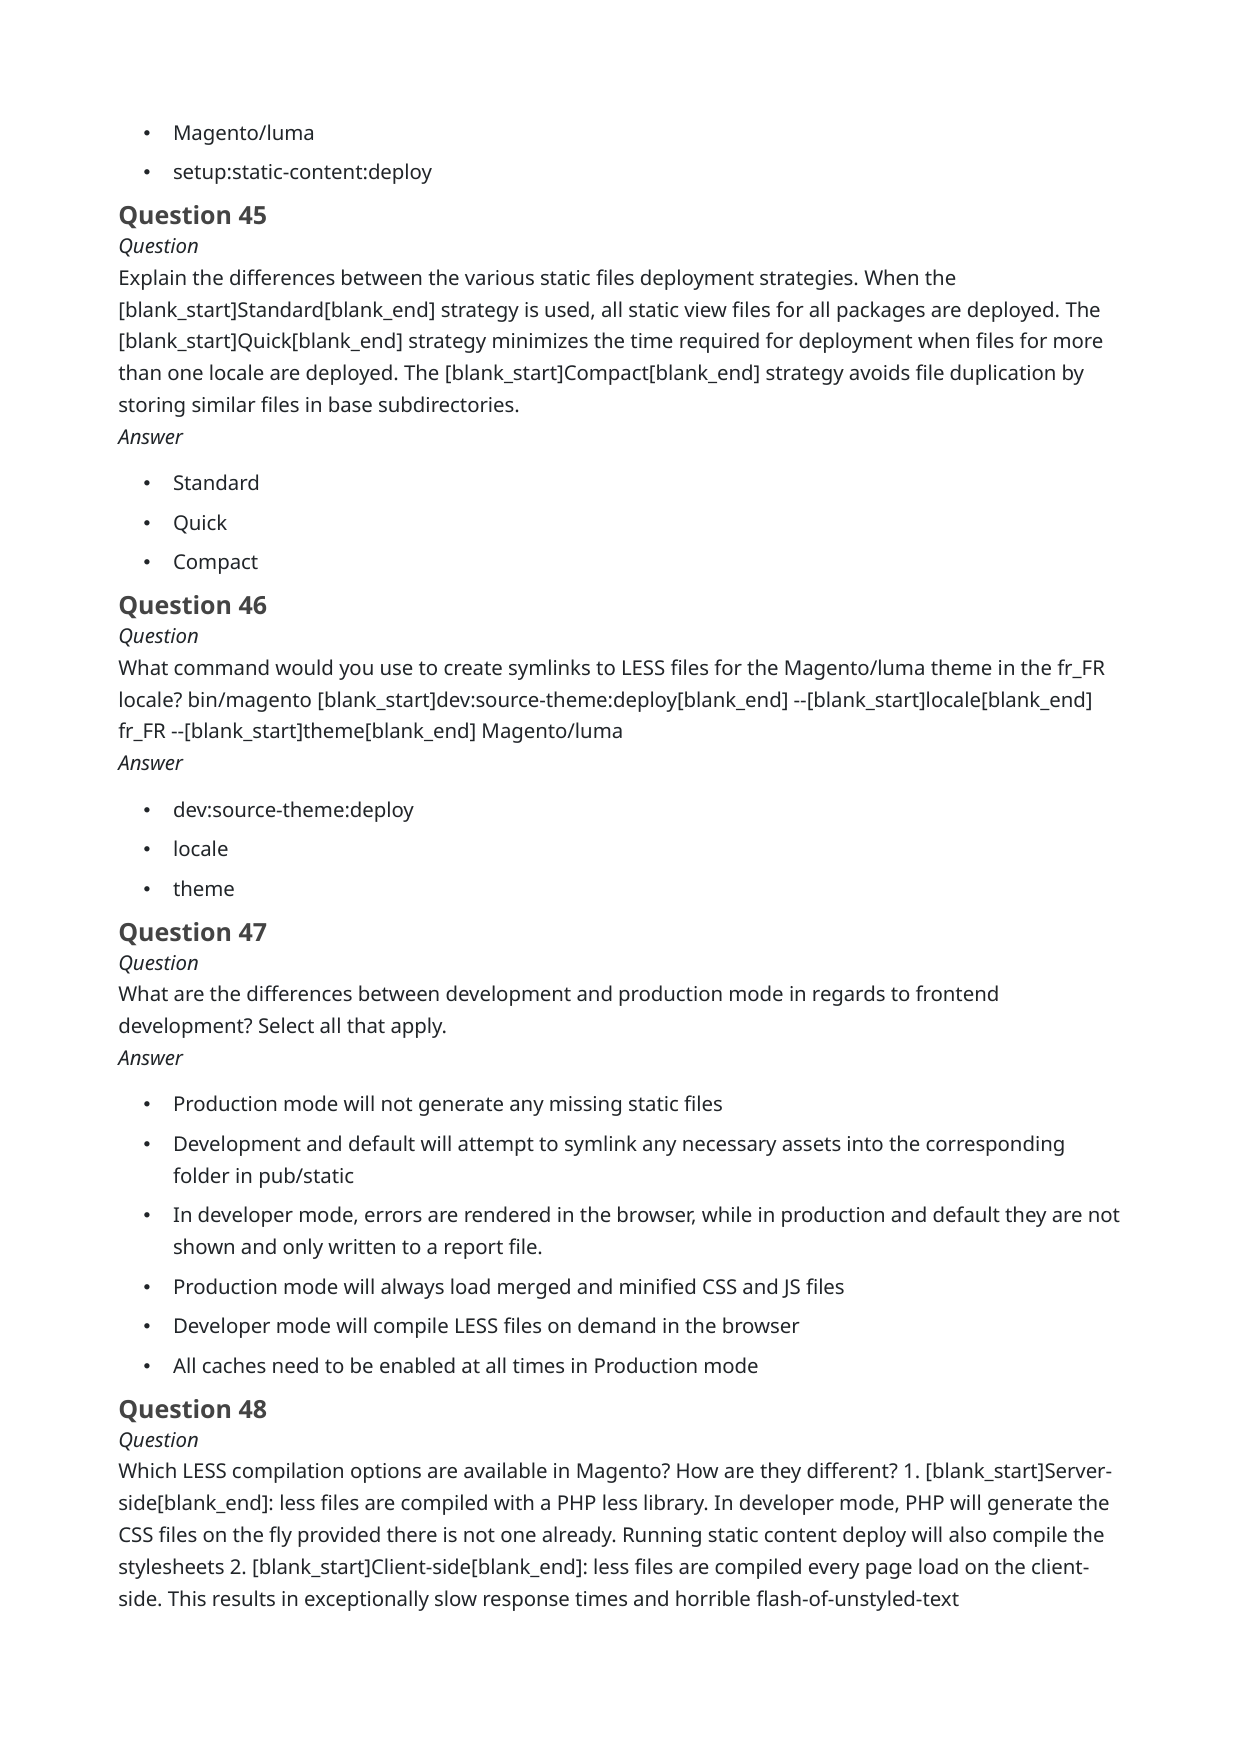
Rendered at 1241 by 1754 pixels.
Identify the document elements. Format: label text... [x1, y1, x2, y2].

text Question [118, 1425, 1122, 1453]
text Which LESS compilation options are available in Magento? How are they different? 1. [blank_start]Server-side[blank_end]: less files are compiled with a PHP less library. In developer mode, PHP will generate the CSS files on the fly provided there is not one already. Running static content deploy will also compile the stylesheets 2. [blank_start]Client-side[blank_end]: less files are compiled every page load on the client-side. This results in exceptionally slow response times and horrible flash-of-unstyled-text [118, 1457, 1122, 1612]
text What command would you use to create symlinks to LESS files for the Magento/luma theme in the fr_FR locale? bin/magento [blank_start]dev:source-theme:deploy[blank_end] --[blank_start]locale[blank_end] fr_FR --[blank_start]theme[blank_end] Magento/luma [118, 653, 1122, 745]
list Developer mode will compile LESS files on demand in the browser [143, 1312, 1122, 1339]
text Answer [118, 749, 1122, 777]
text Explain the differences between the various static files deployment strategies. When the [blank_start]Standard[blank_end] strategy is used, all static view files for all packages are deployed. The [blank_start]Quick[blank_end] strategy minimizes the time required for deployment when files for more than one locale are deployed. The [blank_start]Compact[blank_end] strategy avoids file duplication by storing similar files in base subdirectories. [118, 263, 1122, 418]
subtitle Question 48 [118, 1391, 1122, 1425]
text Question [118, 622, 1122, 649]
list dev:source-theme:deploy [143, 795, 1122, 823]
text Answer [118, 1044, 1122, 1071]
subtitle Question 45 [118, 197, 1122, 232]
list Compact [143, 548, 1122, 576]
list Production mode will always load merged and minified CSS and JS files [143, 1272, 1122, 1300]
text Question [118, 948, 1122, 976]
subtitle Question 47 [118, 914, 1122, 948]
text Question [118, 232, 1122, 259]
text What are the differences between development and production mode in regards to frontend development? Select all that apply. [118, 980, 1122, 1039]
list theme [143, 874, 1122, 902]
list Quick [143, 508, 1122, 536]
list setup:static-content:deploy [143, 158, 1122, 185]
list All caches need to be enabled at all times in Production mode [143, 1351, 1122, 1379]
list Magento/luma [143, 118, 1122, 146]
subtitle Question 46 [118, 587, 1122, 622]
list Development and default will attempt to symlink any necessary assets into the corresponding folder in pub/static [143, 1129, 1122, 1189]
list locale [143, 835, 1122, 862]
list Standard [143, 469, 1122, 496]
text Answer [118, 422, 1122, 450]
list In developer mode, errors are rendered in the browser, while in production and default they are not shown and only written to a report file. [143, 1201, 1122, 1260]
list Production mode will not generate any missing static files [143, 1090, 1122, 1118]
